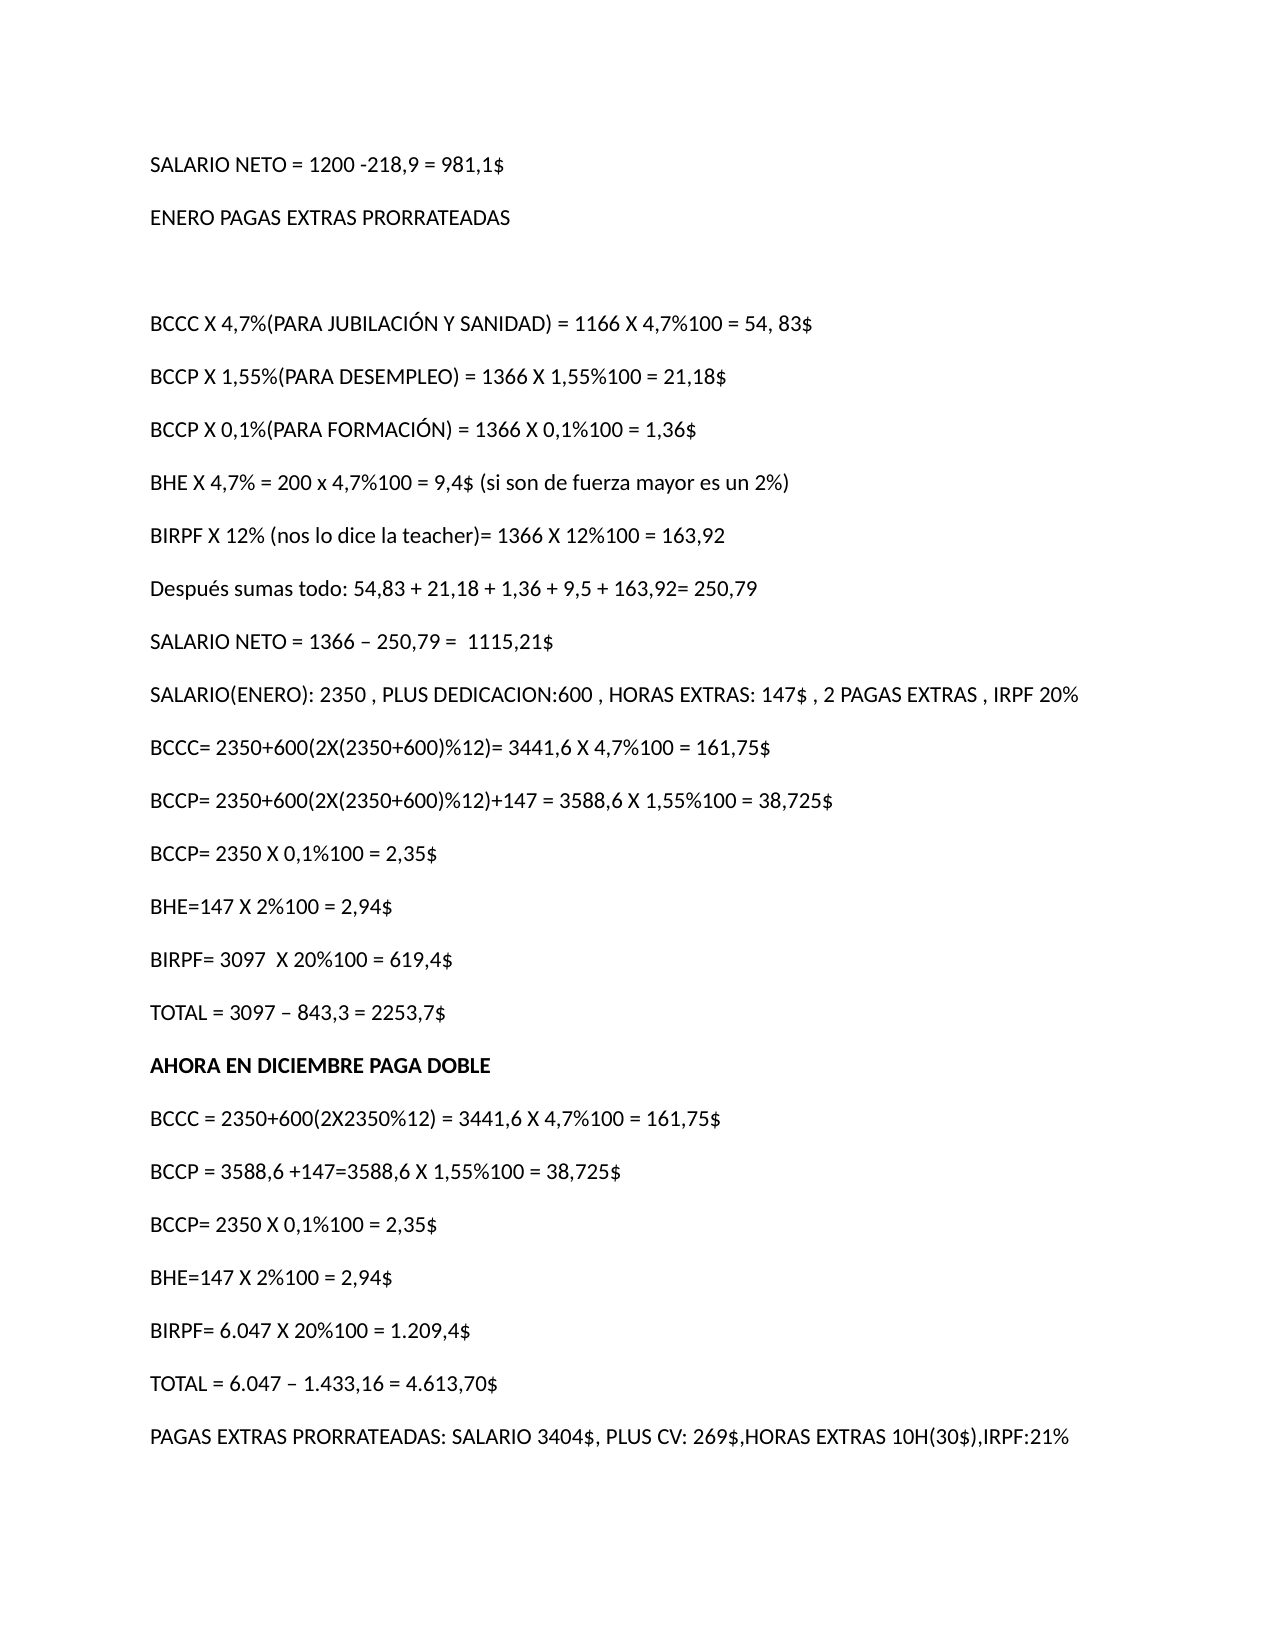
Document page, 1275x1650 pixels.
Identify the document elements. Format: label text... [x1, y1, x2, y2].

text BCCP= 2350 X 0,1%100 = 2,35$ [150, 839, 1125, 867]
text BIRPF X 12% (nos lo dice la teacher)= 1366 X 12%100 = 163,92 [150, 521, 1125, 549]
text SALARIO(ENERO): 2350 , PLUS DEDICACION:600 , HORAS EXTRAS: 147$ , 2 PAGAS EXTRAS , IRPF 20% [150, 680, 1125, 708]
text BCCP = 3588,6 +147=3588,6 X 1,55%100 = 38,725$ [150, 1157, 1125, 1185]
text BHE X 4,7% = 200 x 4,7%100 = 9,4$ (si son de fuerza mayor es un 2%) [150, 468, 1125, 496]
text BIRPF= 3097 X 20%100 = 619,4$ [150, 945, 1125, 973]
text BCCP X 0,1%(PARA FORMACIÓN) = 1366 X 0,1%100 = 1,36$ [150, 415, 1125, 443]
text BCCC X 4,7%(PARA JUBILACIÓN Y SANIDAD) = 1166 X 4,7%100 = 54, 83$ [150, 309, 1125, 337]
text PAGAS EXTRAS PRORRATEADAS: SALARIO 3404$, PLUS CV: 269$,HORAS EXTRAS 10H(30$),IRPF:21% [150, 1422, 1125, 1451]
text BCCP= 2350 X 0,1%100 = 2,35$ [150, 1210, 1125, 1238]
text Después sumas todo: 54,83 + 21,18 + 1,36 + 9,5 + 163,92= 250,79 [150, 574, 1125, 602]
text SALARIO NETO = 1200 -218,9 = 981,1$ [150, 150, 1125, 178]
text TOTAL = 6.047 – 1.433,16 = 4.613,70$ [150, 1369, 1125, 1397]
text BCCP= 2350+600(2X(2350+600)%12)+147 = 3588,6 X 1,55%100 = 38,725$ [150, 786, 1125, 814]
text BIRPF= 6.047 X 20%100 = 1.209,4$ [150, 1316, 1125, 1344]
text TOTAL = 3097 – 843,3 = 2253,7$ [150, 998, 1125, 1026]
text BCCP X 1,55%(PARA DESEMPLEO) = 1366 X 1,55%100 = 21,18$ [150, 362, 1125, 390]
text BCCC = 2350+600(2X2350%12) = 3441,6 X 4,7%100 = 161,75$ [150, 1104, 1125, 1132]
text AHORA EN DICIEMBRE PAGA DOBLE [150, 1051, 1125, 1079]
text BHE=147 X 2%100 = 2,94$ [150, 1263, 1125, 1291]
text ENERO PAGAS EXTRAS PRORRATEADAS [150, 203, 1125, 231]
text SALARIO NETO = 1366 – 250,79 = 1115,21$ [150, 627, 1125, 655]
text BCCC= 2350+600(2X(2350+600)%12)= 3441,6 X 4,7%100 = 161,75$ [150, 733, 1125, 761]
text BHE=147 X 2%100 = 2,94$ [150, 892, 1125, 920]
